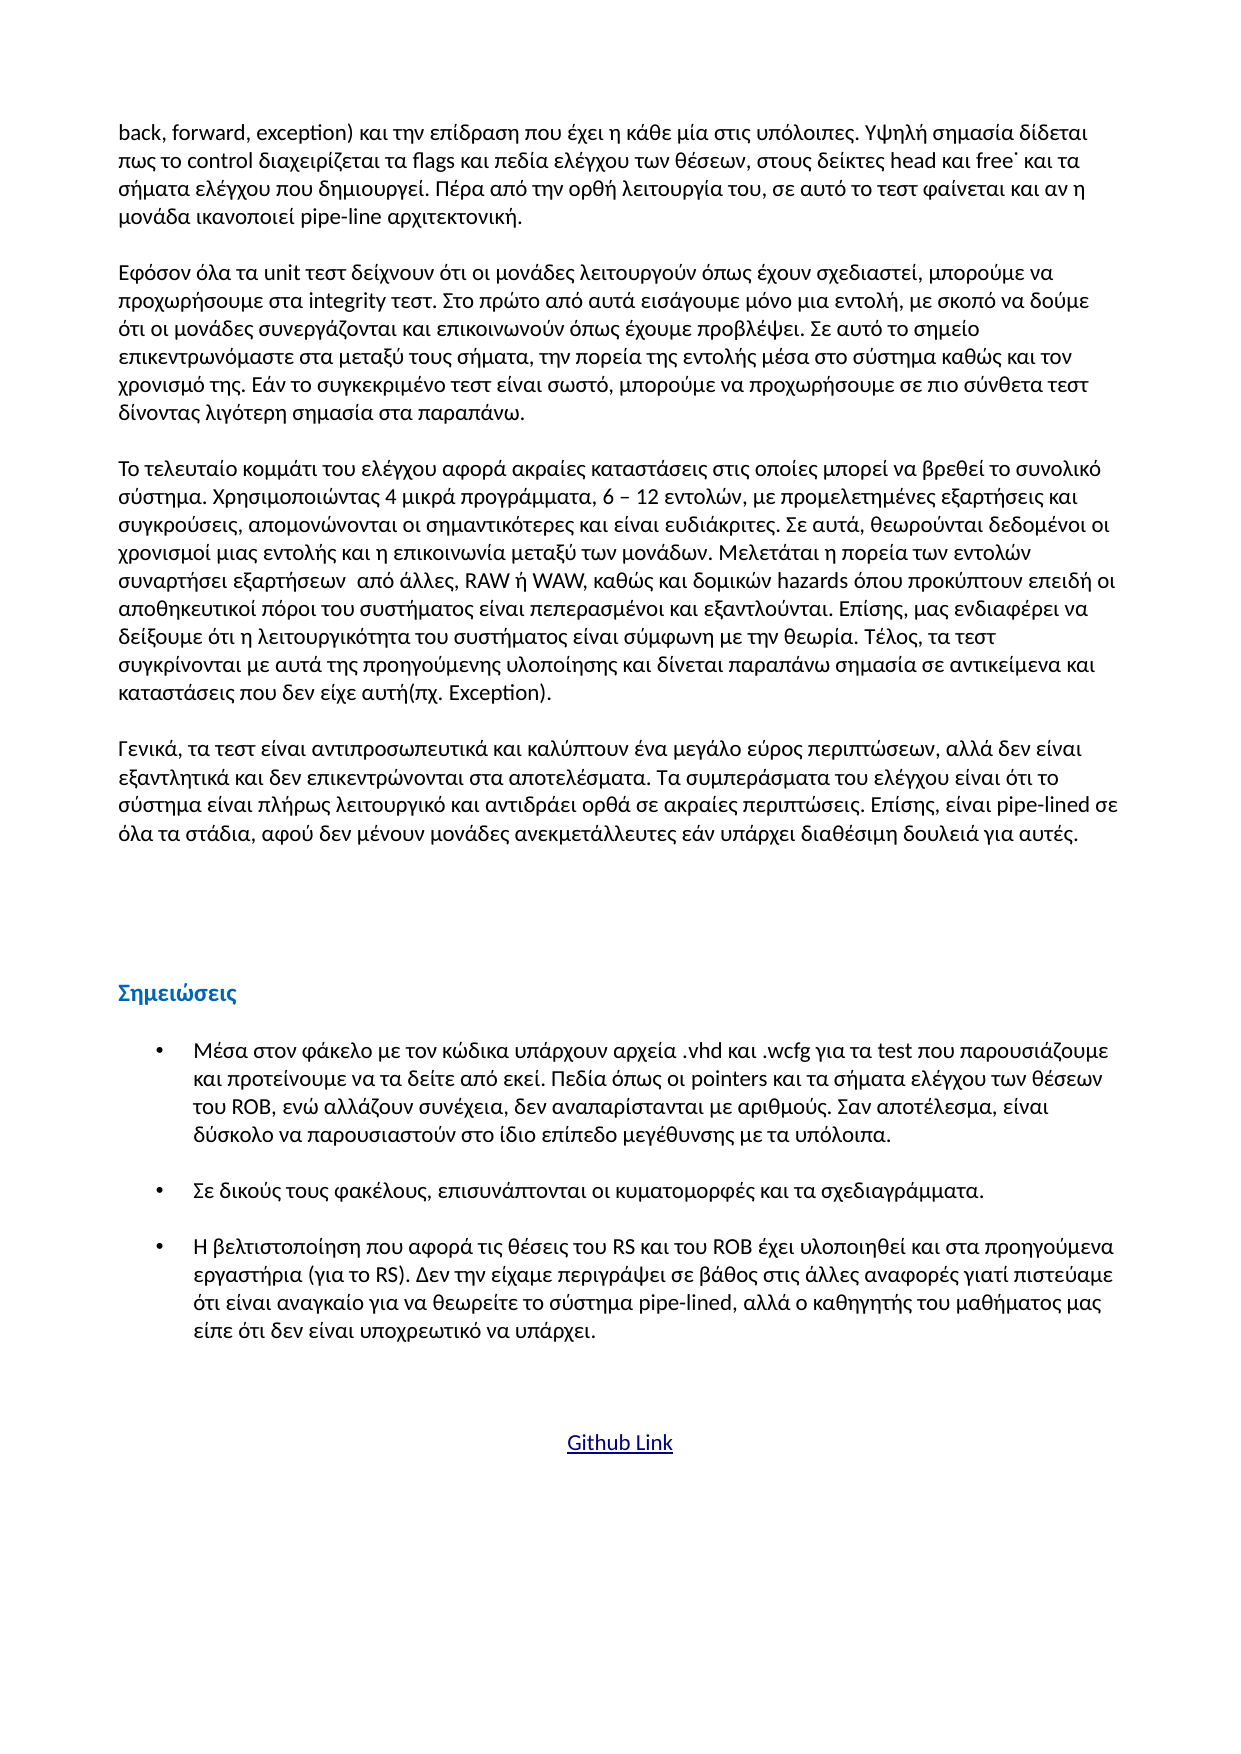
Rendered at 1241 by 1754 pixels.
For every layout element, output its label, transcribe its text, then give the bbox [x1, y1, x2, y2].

text back, forward, exception) και την επίδραση που έχει η κάθε μία στις υπόλοιπες. Υψηλή σημασία δίδεται πως το control διαχειρίζεται τα flags και πεδία ελέγχου των θέσεων, στους δείκτες head και free˙ και τα σήματα ελέγχου που δημιουργεί. Πέρα από την ορθή λειτουργία του, σε αυτό το τεστ φαίνεται και αν η μονάδα ικανοποιεί pipe-line αρχιτεκτονική. [118, 118, 1122, 230]
list Η βελτιστοποίηση που αφορά τις θέσεις του RS και του ROB έχει υλοποιηθεί και στα προηγούμενα εργαστήρια (για το RS). Δεν την είχαμε περιγράψει σε βάθος στις άλλες αναφορές γιατί πιστεύαμε ότι είναι αναγκαίο για να θεωρείτε το σύστημα pipe-lined, αλλά ο καθηγητής του μαθήματος μας είπε ότι δεν είναι υποχρεωτικό να υπάρχει. [156, 1232, 1122, 1344]
text Γενικά, τα τεστ είναι αντιπροσωπευτικά και καλύπτουν ένα μεγάλο εύρος περιπτώσεων, αλλά δεν είναι εξαντλητικά και δεν επικεντρώνονται στα αποτελέσματα. Τα συμπεράσματα του ελέγχου είναι ότι το σύστημα είναι πλήρως λειτουργικό και αντιδράει ορθά σε ακραίες περιπτώσεις. Επίσης, είναι pipe-lined σε όλα τα στάδια, αφού δεν μένουν μονάδες ανεκμετάλλευτες εάν υπάρχει διαθέσιμη δουλειά για αυτές. [118, 734, 1122, 847]
list Μέσα στον φάκελο με τον κώδικα υπάρχουν αρχεία .vhd και .wcfg για τα test που παρουσιάζουμε και προτείνουμε να τα δείτε από εκεί. Πεδία όπως οι pointers και τα σήματα ελέγχου των θέσεων του ROB, ενώ αλλάζουν συνέχεια, δεν αναπαρίστανται με αριθμούς. Σαν αποτέλεσμα, είναι δύσκολο να παρουσιαστούν στο ίδιο επίπεδο μεγέθυνσης με τα υπόλοιπα. [156, 1036, 1122, 1148]
text Το τελευταίο κομμάτι του ελέγχου αφορά ακραίες καταστάσεις στις οποίες μπορεί να βρεθεί το συνολικό σύστημα. Χρησιμοποιώντας 4 μικρά προγράμματα, 6 – 12 εντολών, με προμελετημένες εξαρτήσεις και συγκρούσεις, απομονώνονται οι σημαντικότερες και είναι ευδιάκριτες. Σε αυτά, θεωρούνται δεδομένοι οι χρονισμοί μιας εντολής και η επικοινωνία μεταξύ των μονάδων. Μελετάται η πορεία των εντολών συναρτήσει εξαρτήσεων από άλλες, RAW ή WAW, καθώς και δομικών hazards όπου προκύπτουν επειδή οι αποθηκευτικοί πόροι του συστήματος είναι πεπερασμένοι και εξαντλούνται. Επίσης, μας ενδιαφέρει να δείξουμε ότι η λειτουργικότητα του συστήματος είναι σύμφωνη με την θεωρία. Τέλος, τα τεστ συγκρίνονται με αυτά της προηγούμενης υλοποίησης και δίνεται παραπάνω σημασία σε αντικείμενα και καταστάσεις που δεν είχε αυτή(πχ. Exception). [118, 454, 1122, 707]
text Github Link [118, 1428, 1122, 1456]
list Σε δικούς τους φακέλους, επισυνάπτονται οι κυματομορφές και τα σχεδιαγράμματα. [156, 1176, 1122, 1204]
text Εφόσον όλα τα unit τεστ δείχνουν ότι οι μονάδες λειτουργούν όπως έχουν σχεδιαστεί, μπορούμε να προχωρήσουμε στα integrity τεστ. Στο πρώτο από αυτά εισάγουμε μόνο μια εντολή, με σκοπό να δούμε ότι οι μονάδες συνεργάζονται και επικοινωνούν όπως έχουμε προβλέψει. Σε αυτό το σημείο επικεντρωνόμαστε στα μεταξύ τους σήματα, την πορεία της εντολής μέσα στο σύστημα καθώς και τον χρονισμό της. Εάν το συγκεκριμένο τεστ είναι σωστό, μπορούμε να προχωρήσουμε σε πιο σύνθετα τεστ δίνοντας λιγότερη σημασία στα παραπάνω. [118, 258, 1122, 426]
subtitle Σημειώσεις [118, 977, 1122, 1008]
